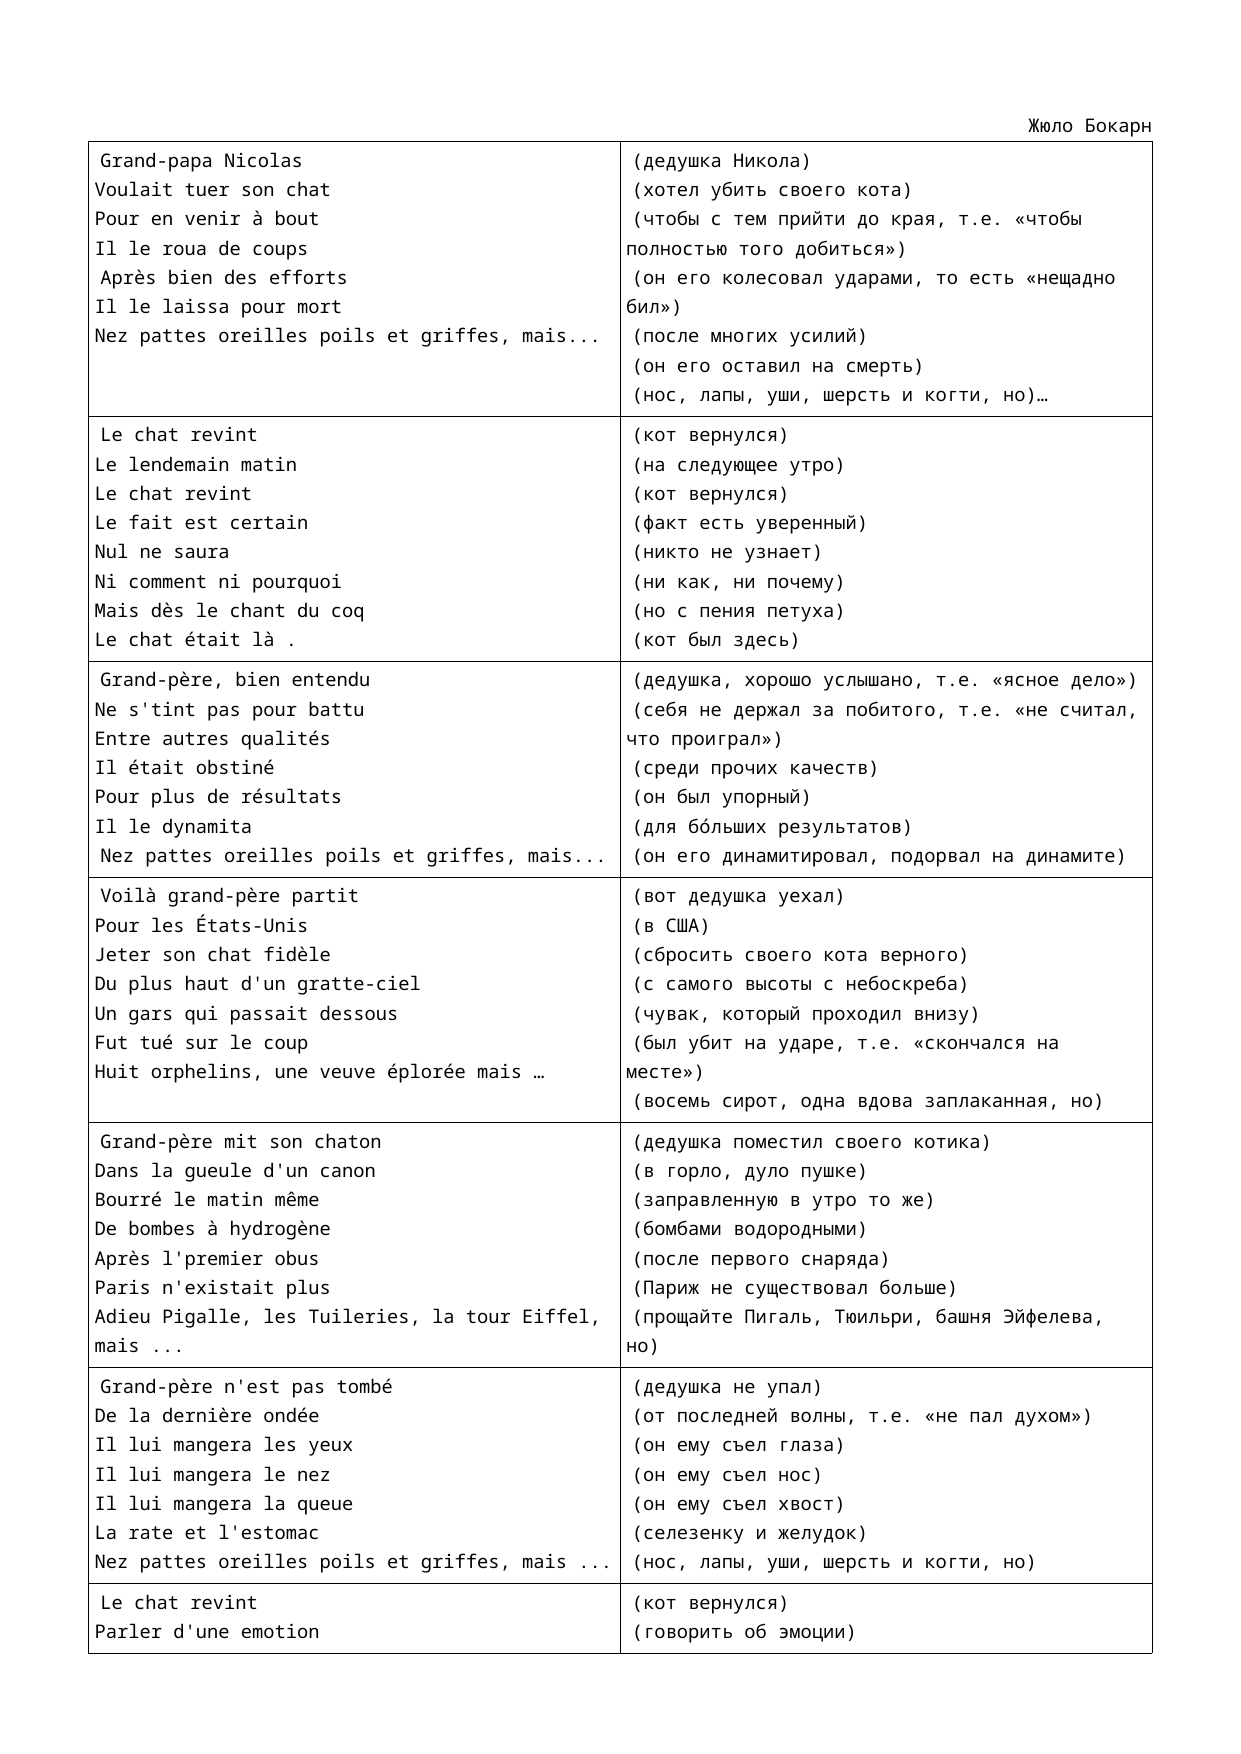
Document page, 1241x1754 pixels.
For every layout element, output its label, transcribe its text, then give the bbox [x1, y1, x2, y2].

table_cell Le chat revint Parler d'unе emotion [89, 1584, 620, 1653]
table_cell (вот дедушка уехал) (в США) (сбросить своего кота верного) (с самого высоты с небоскреба) (чувак, который проходил внизу) (был убит на ударе, т.е. «скончался на месте») (восемь сирот, одна вдова заплаканная, но) [621, 878, 1152, 1122]
table_cell (дедушка, хорошо услышано, т.е. «ясное дело») (себя не держал за побитого, т.е. «не считал, что проиграл») (среди прочих качеств) (он был упорный) (для бóльших результатов) (он его динамитировал, подорвал на динамите) [621, 662, 1152, 877]
table_header Grand-papa Nicolas Voulait tuer son chat Pour en venir à bout Il le roua de coups Après bien des efforts Il le laissa pour mort Nez pattes oreilles poils et griffes, mais... [89, 142, 620, 416]
table_cell (кот вернулся) (на следующее утро) (кот вернулся) (факт есть уверенный) (никто не узнает) (ни как, ни почему) (но с пения петуха) (кот был здесь) [621, 417, 1152, 661]
table_header (дедушка Никола) (хотел убить своего кота) (чтобы с тем прийти до края, т.е. «чтобы полностью того добиться») (он его колесовал ударами, то есть «нещадно бил») (после многих усилий) (он его оставил на смерть) (нос, лапы, уши, шерсть и когти, но)… [621, 142, 1152, 416]
table_cell (дедушка поместил своего котика) (в горло, дуло пушке) (заправленную в утро то же) (бомбами водородными) (после первого снаряда) (Париж не существовал больше) (прощайте Пигаль, Тюильри, башня Эйфелева, но) [621, 1123, 1152, 1367]
table_cell Voilà grand-père partit Pour les États-Unis Jeter son chat fidèle Du plus haut d'un gratte-ciel Un gars qui passait dessous Fut tué sur le coup Huit orphelins, une veuve éplorée mais … [89, 878, 620, 1122]
table_cell Le chat revint Le lendemain matin Le chat revint Le fait est certain Nul ne saura Ni comment ni pourquoi Mais dès le chant du coq Le chat était là . [89, 417, 620, 661]
table_cell Grand-père mit son chaton Dans la gueule d'un canon Bourré le matin même De bombes à hydrogène Après l'premier obus Paris n'existait plus Adieu Pigalle, les Tuileries, la tour Eiffel, mais ... [89, 1123, 620, 1367]
table_cell (кот вернулся) (говорить об эмоции) [621, 1584, 1152, 1653]
text Жюло Бокарн [88, 112, 1152, 137]
table_cell Grand-père n'est pas tombé De la dernière ondée Il lui mangera les yeux Il lui mangera le nez Il lui mangera la queue La rate et l'estomac Nez pattes oreilles poils et griffes, mais ... [89, 1368, 620, 1583]
table_cell (дедушка не упал) (от последней волны, т.е. «не пал духом») (он ему съел глаза) (он ему съел нос) (он ему съел хвост) (селезенку и желудок) (нос, лапы, уши, шерсть и когти, но) [621, 1368, 1152, 1583]
table_cell Grand-père, bien entendu Ne s'tint pas pour battu Entre autres qualités Il était obstiné Pour plus de résultats Il le dynamita Nez pattes oreilles poils et griffes, mais... [89, 662, 620, 877]
